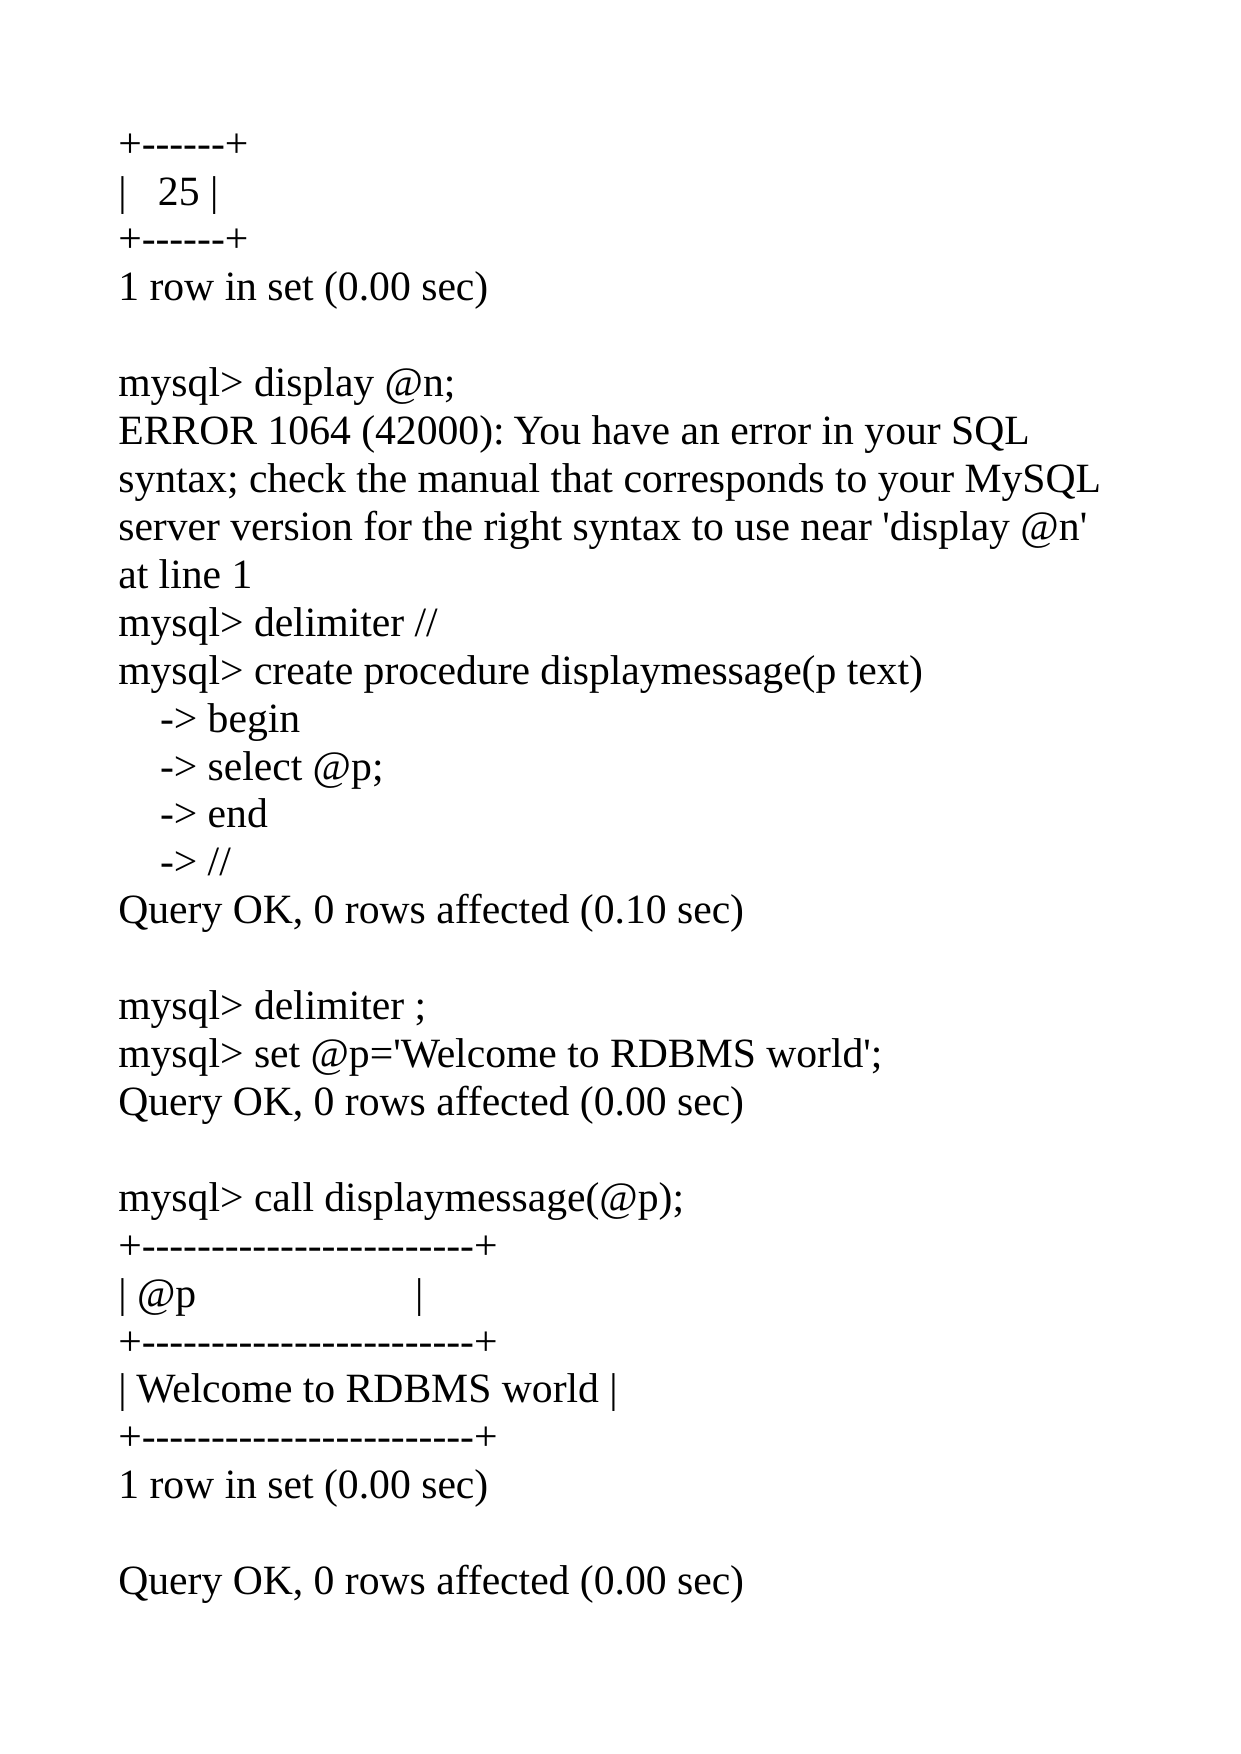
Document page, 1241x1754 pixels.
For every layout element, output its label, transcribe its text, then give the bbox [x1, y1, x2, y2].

text mysql> delimiter // [118, 597, 1122, 645]
text Query OK, 0 rows affected (0.10 sec) [118, 885, 1122, 933]
text mysql> call displaymessage(@p); [118, 1172, 1122, 1220]
text mysql> display @n; [118, 358, 1122, 406]
text +------------------------+ [118, 1412, 1122, 1460]
text -> end [118, 789, 1122, 837]
text +------+ [118, 214, 1122, 262]
text +------+ [118, 118, 1122, 166]
text -> // [118, 837, 1122, 885]
text 1 row in set (0.00 sec) [118, 262, 1122, 310]
text Query OK, 0 rows affected (0.00 sec) [118, 1556, 1122, 1603]
text ERROR 1064 (42000): You have an error in your SQL syntax; check the manual that corresponds to your MySQL server version for the right syntax to use near 'display @n' at line 1 [118, 406, 1122, 597]
text 1 row in set (0.00 sec) [118, 1460, 1122, 1508]
text -> begin [118, 693, 1122, 741]
text mysql> create procedure displaymessage(p text) [118, 645, 1122, 693]
text mysql> delimiter ; [118, 981, 1122, 1028]
text Query OK, 0 rows affected (0.00 sec) [118, 1076, 1122, 1124]
text mysql> set @p='Welcome to RDBMS world'; [118, 1028, 1122, 1076]
text | 25 | [118, 166, 1122, 214]
text | @p | [118, 1268, 1122, 1316]
text +------------------------+ [118, 1220, 1122, 1268]
text | Welcome to RDBMS world | [118, 1364, 1122, 1412]
text +------------------------+ [118, 1316, 1122, 1364]
text -> select @p; [118, 741, 1122, 789]
